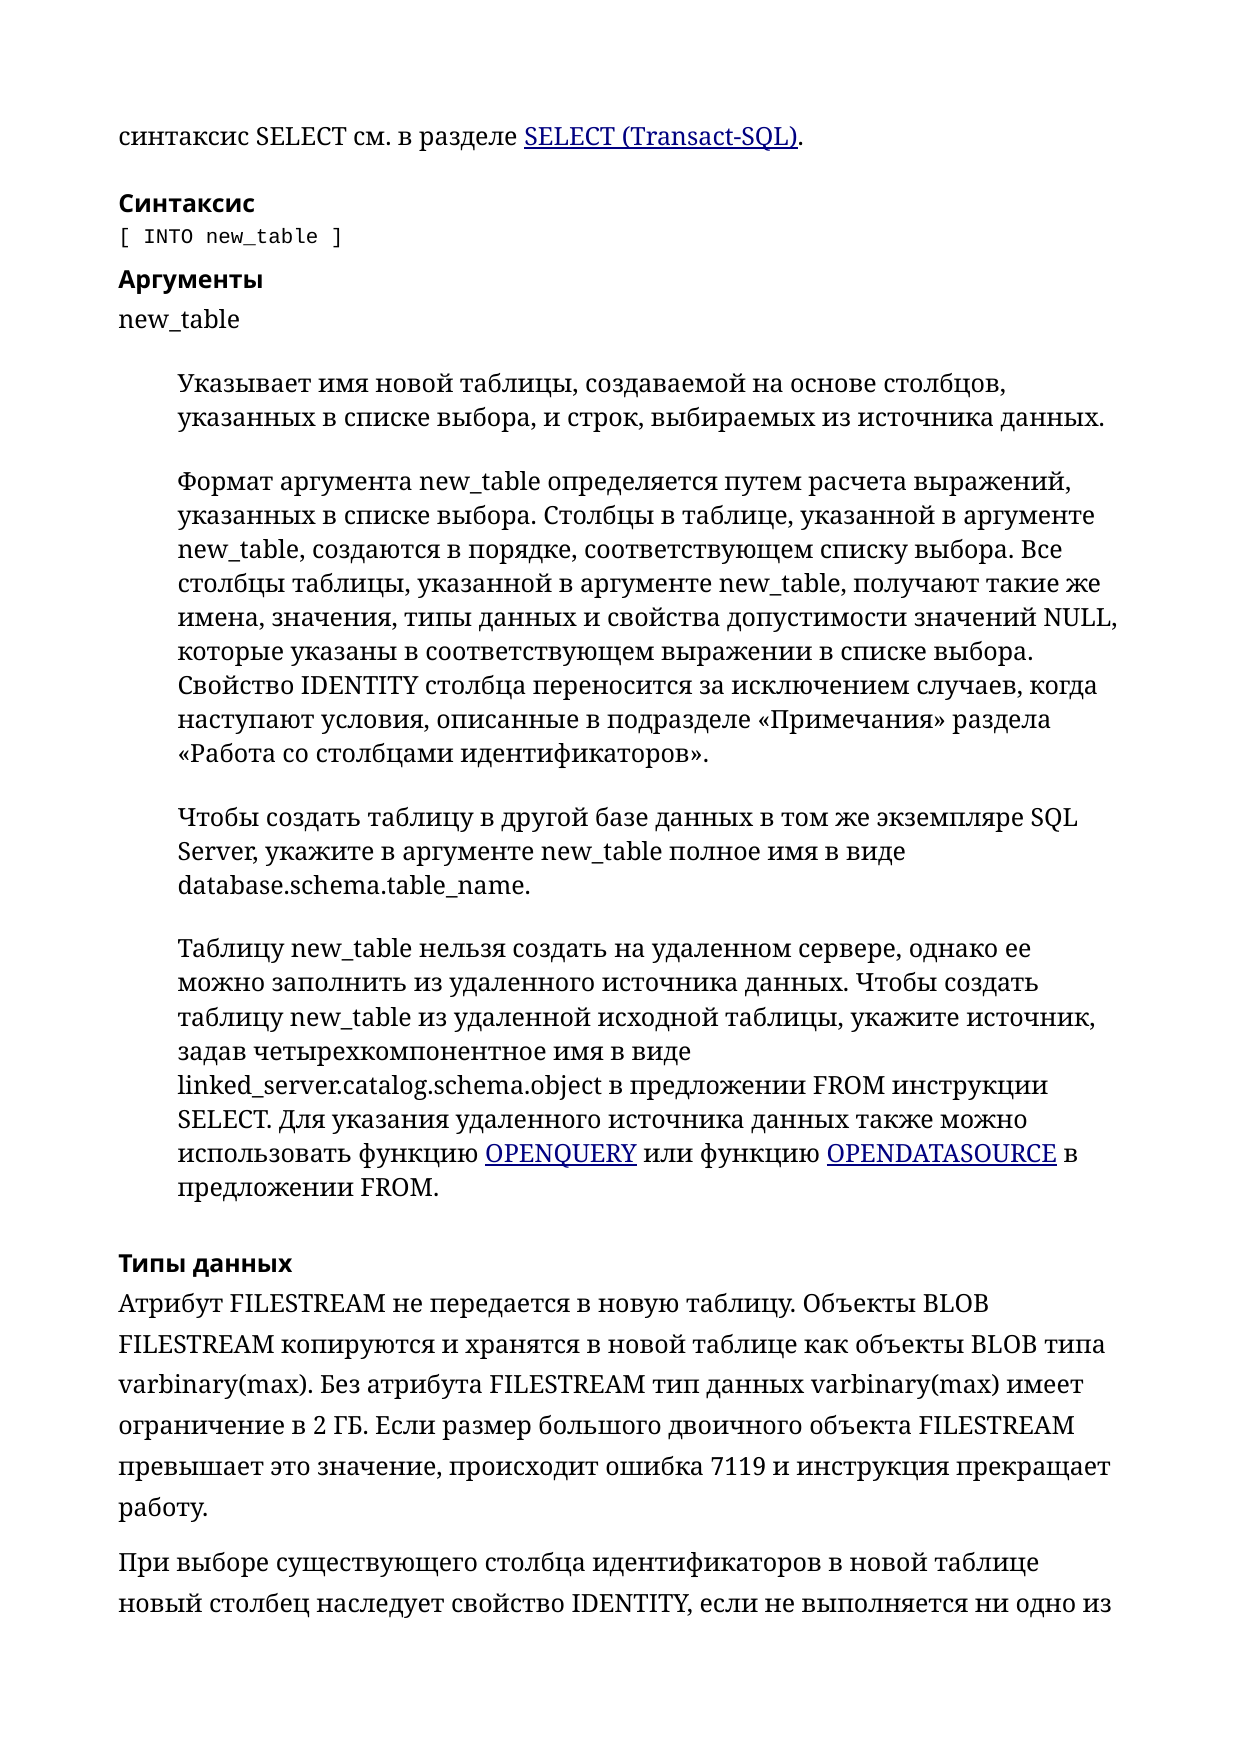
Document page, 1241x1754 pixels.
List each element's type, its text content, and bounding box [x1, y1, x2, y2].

subtitle Аргументы [118, 262, 1122, 296]
list Чтобы создать таблицу в другой базе данных в том же экземпляре SQL Server, укажите в аргументе new_table полное имя в виде database.schema.table_name. [177, 799, 1122, 902]
list Формат аргумента new_table определяется путем расчета выражений, указанных в списке выбора. Столбцы в таблице, указанной в аргументе new_table, создаются в порядке, соответствующем списку выбора. Все столбцы таблицы, указанной в аргументе new_table, получают такие же имена, значения, типы данных и свойства допустимости значений NULL, которые указаны в соответствующем выражении в списке выбора. Свойство IDENTITY столбца переносится за исключением случаев, когда наступают условия, описанные в подразделе «Примечания» раздела «Работа со столбцами идентификаторов». [177, 463, 1122, 770]
subtitle new_table [118, 302, 1122, 336]
text [ INTO new_table ] [118, 226, 1122, 250]
list Указывает имя новой таблицы, создаваемой на основе столбцов, указанных в списке выбора, и строк, выбираемых из источника данных. [177, 366, 1122, 434]
list Таблицу new_table нельзя создать на удаленном сервере, однако ее можно заполнить из удаленного источника данных. Чтобы создать таблицу new_table из удаленной исходной таблицы, укажите источник, задав четырехкомпонентное имя в виде linked_server.catalog.schema.object в предложении FROM инструкции SELECT. Для указания удаленного источника данных также можно использовать функцию OPENQUERY или функцию OPENDATASOURCE в предложении FROM. [177, 931, 1122, 1203]
text синтаксис SELECT см. в разделе SELECT (Transact-SQL). [118, 118, 1122, 152]
text Атрибут FILESTREAM не передается в новую таблицу. Объекты BLOB FILESTREAM копируются и хранятся в новой таблице как объекты BLOB типа varbinary(max). Без атрибута FILESTREAM тип данных varbinary(max) имеет ограничение в 2 ГБ. Если размер большого двоичного объекта FILESTREAM превышает это значение, происходит ошибка 7119 и инструкция прекращает работу. [118, 1286, 1122, 1524]
subtitle Типы данных [118, 1246, 1122, 1279]
text При выборе существующего столбца идентификаторов в новой таблице новый столбец наследует свойство IDENTITY, если не выполняется ни одно из [118, 1545, 1122, 1620]
subtitle Синтаксис [118, 186, 1122, 220]
